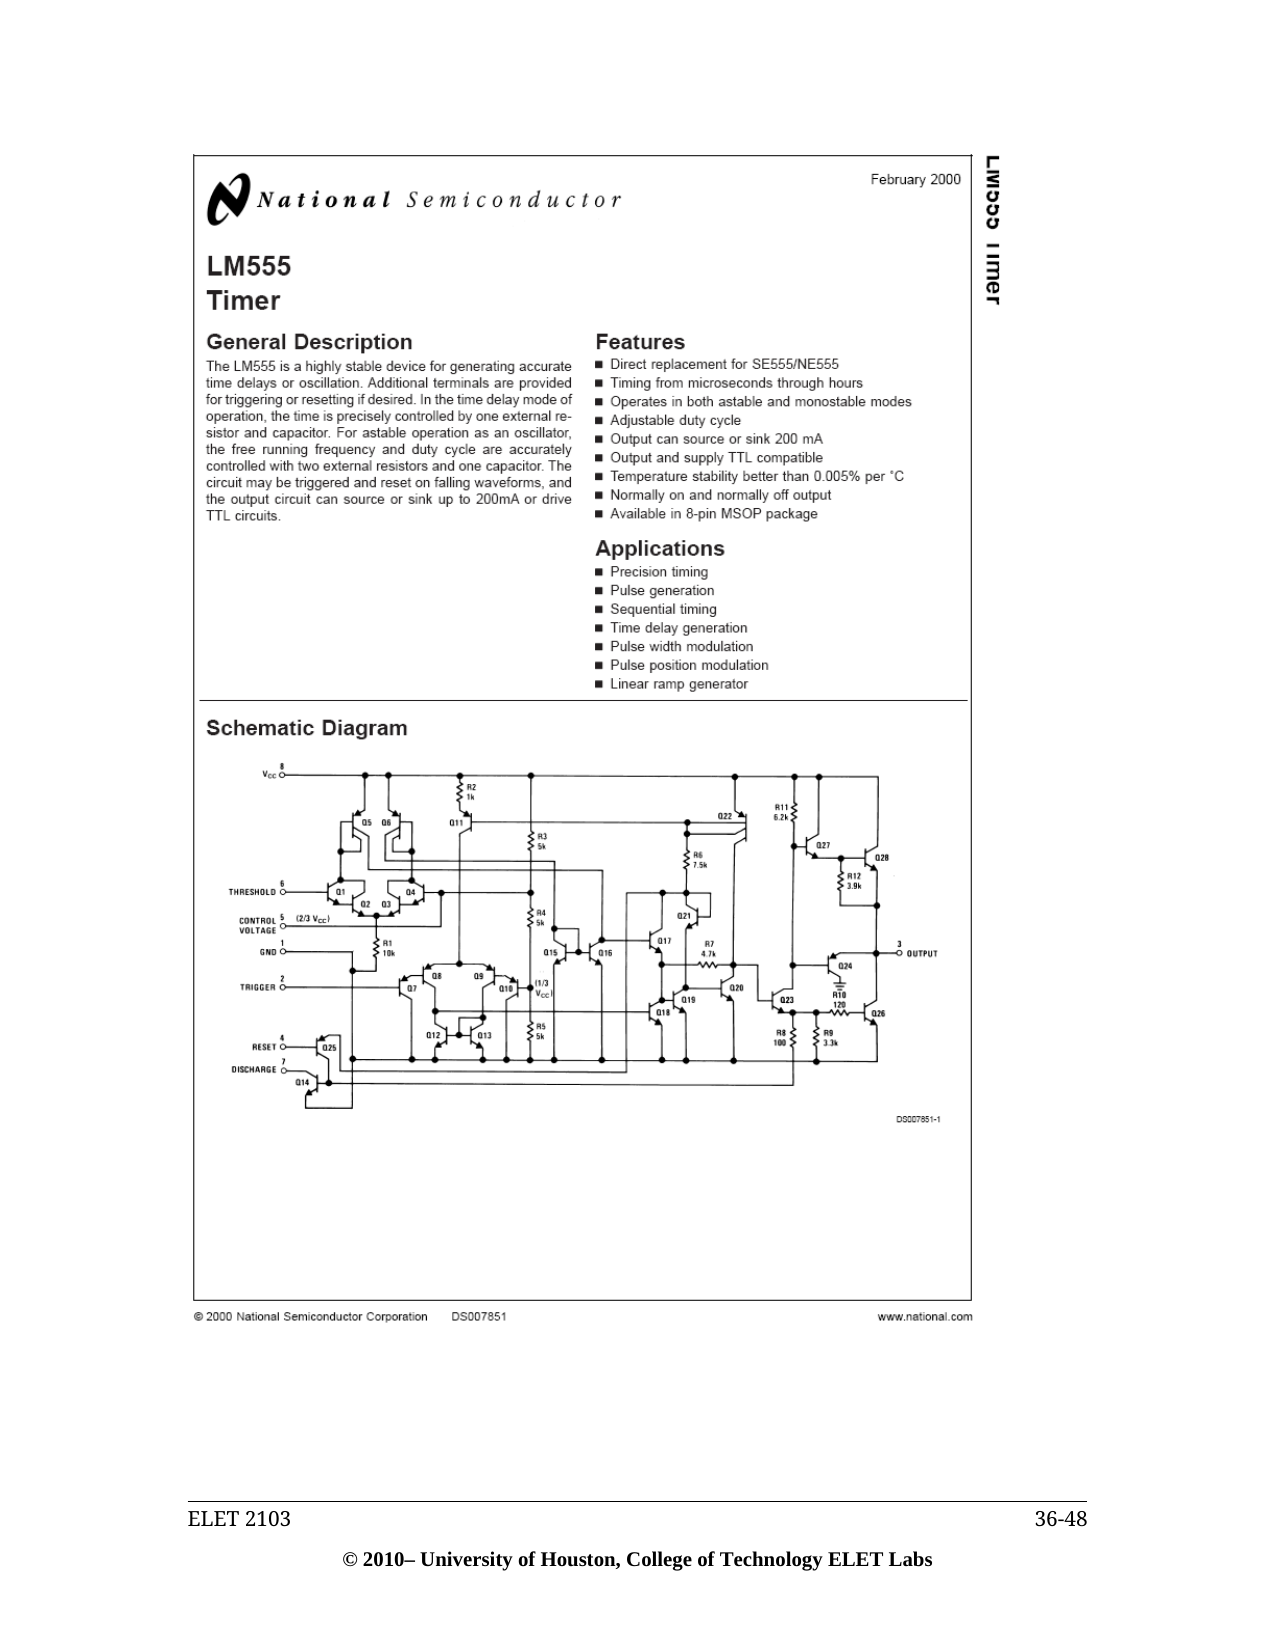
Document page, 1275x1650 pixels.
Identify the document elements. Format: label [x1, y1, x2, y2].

picture [187, 150, 1000, 1333]
